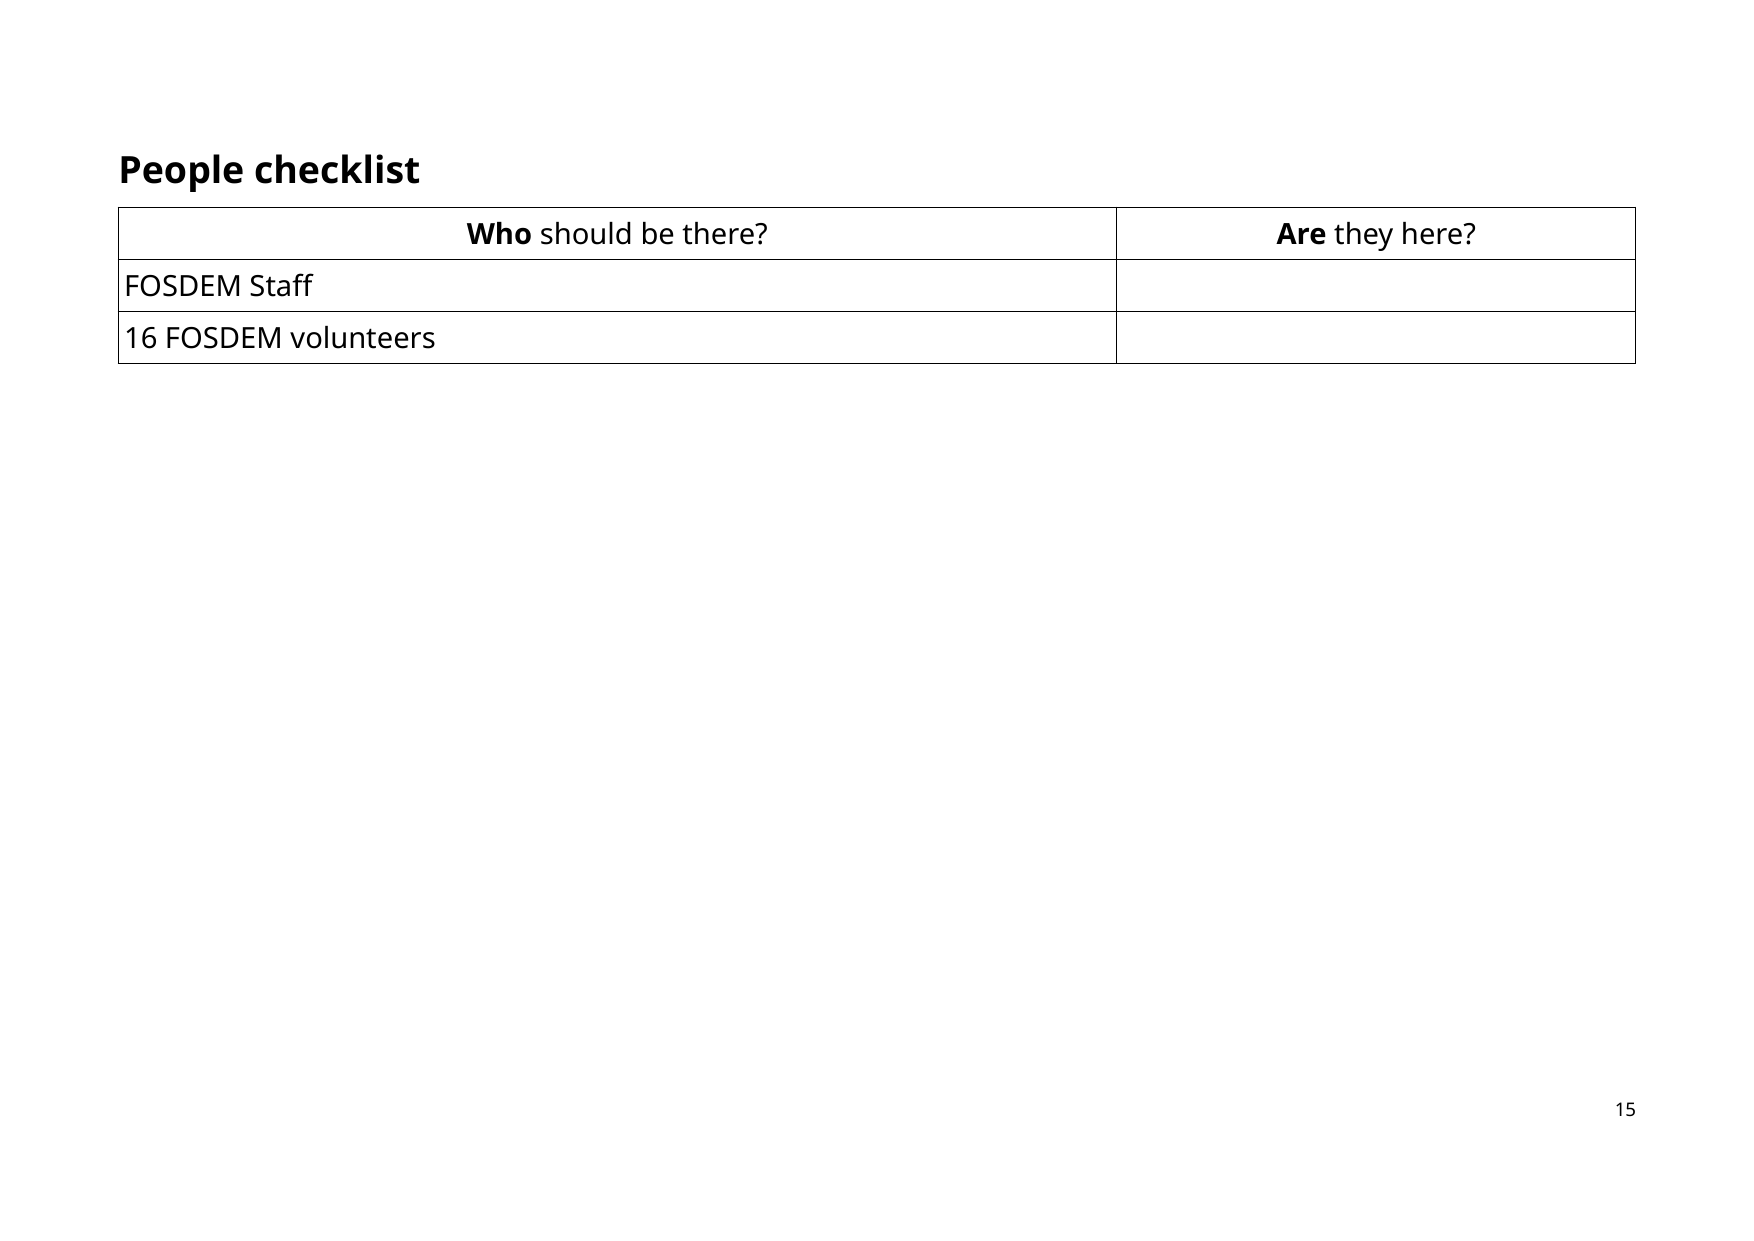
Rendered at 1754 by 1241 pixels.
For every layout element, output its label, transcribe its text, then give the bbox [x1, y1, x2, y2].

table_header Who should be there? [119, 208, 1116, 259]
subtitle People checklist [118, 143, 1636, 194]
table_cell 16 FOSDEM volunteers [119, 312, 1116, 363]
table_cell FOSDEM Staff [119, 260, 1116, 311]
table_cell [1117, 312, 1635, 363]
table_cell [1117, 260, 1635, 311]
table_header Are they here? [1117, 208, 1635, 259]
